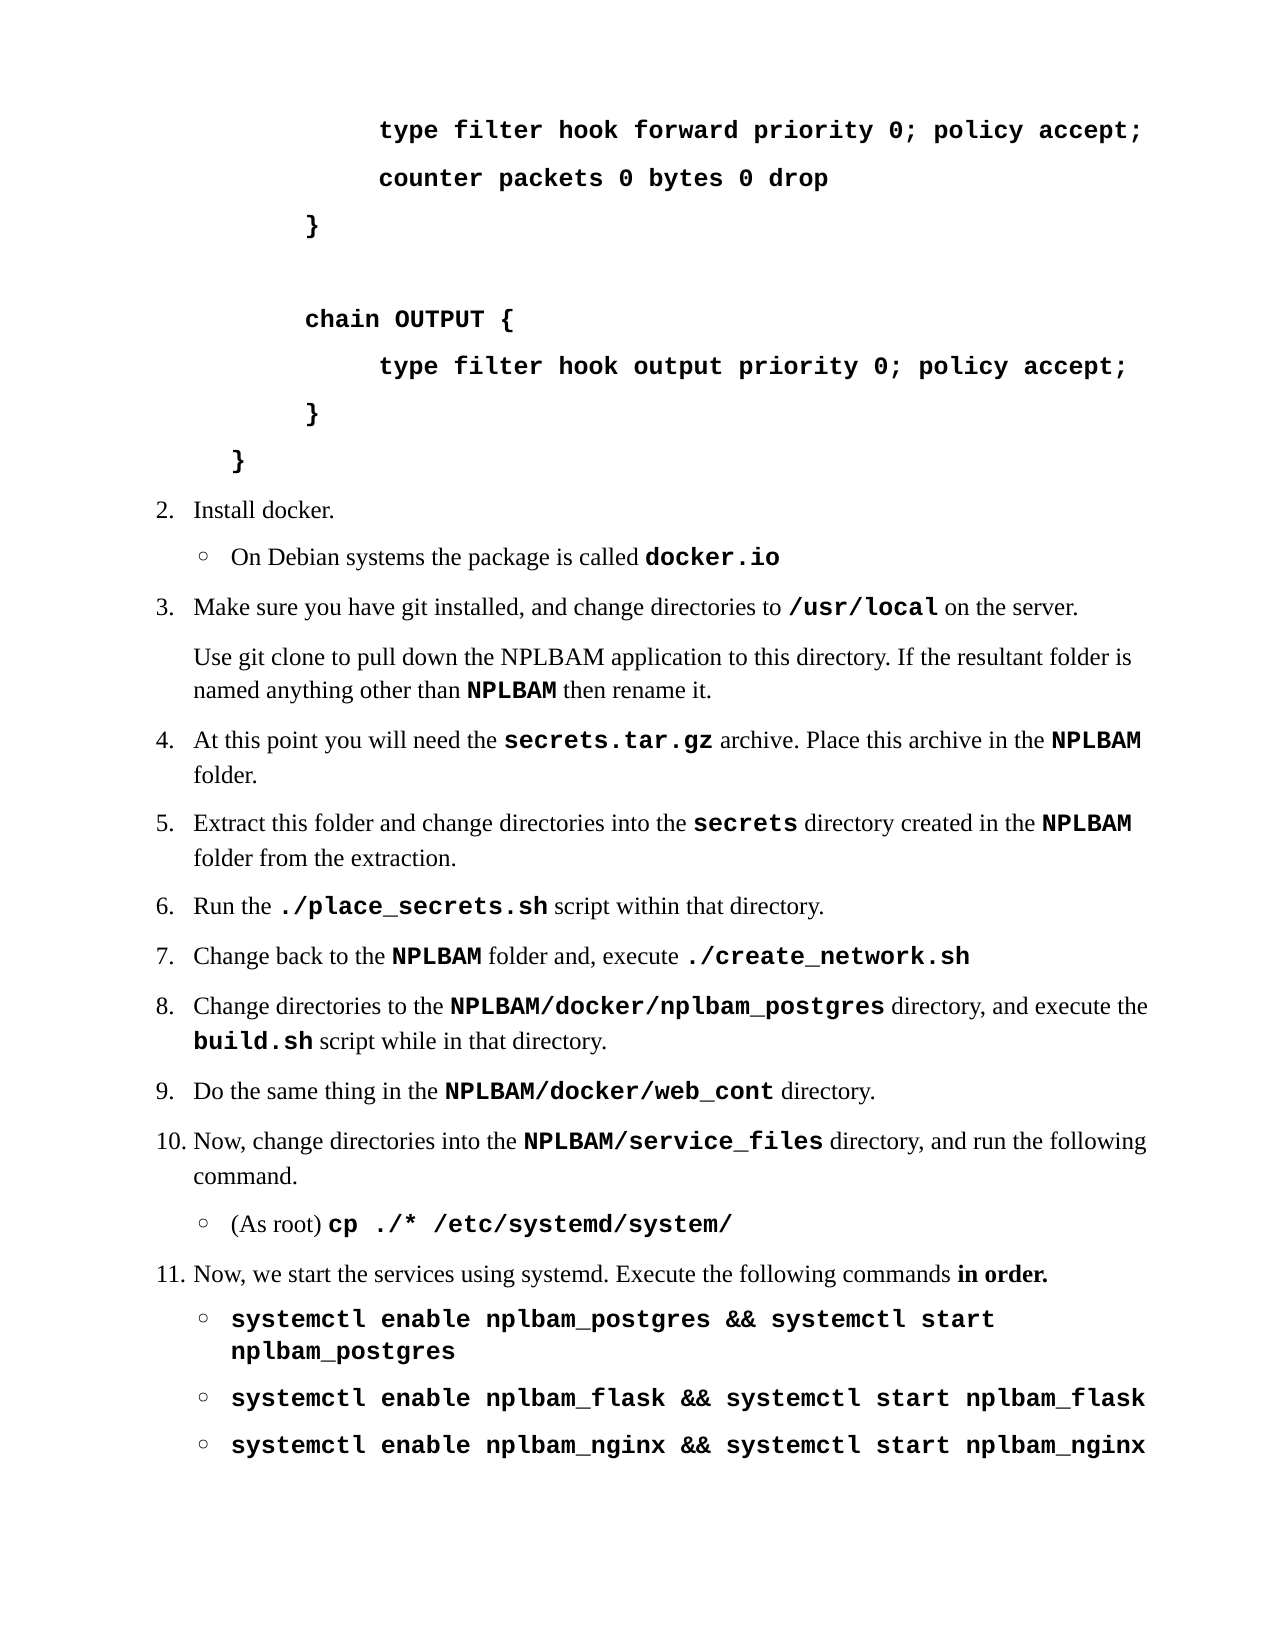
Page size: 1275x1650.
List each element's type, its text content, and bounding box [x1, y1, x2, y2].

list Now, change directories into the NPLBAM/service_files directory, and run the following command. [156, 1126, 1157, 1190]
list Use git clone to pull down the NPLBAM application to this directory. If the resultant folder is named anything other than NPLBAM then rename it. [156, 642, 1157, 706]
list } [193, 448, 1157, 476]
list Do the same thing in the NPLBAM/docker/web_cont directory. [156, 1076, 1157, 1107]
list On Debian systems the package is called docker.io [193, 542, 1157, 573]
list systemctl enable nplbam_flask && systemctl start nplbam_flask [193, 1386, 1157, 1414]
list Change directories to the NPLBAM/docker/nplbam_postgres directory, and execute the build.sh script while in that directory. [156, 991, 1157, 1057]
list } [193, 401, 1157, 429]
list counter packets 0 bytes 0 drop [193, 165, 1157, 193]
list Now, we start the services using systemd. Execute the following commands in order. [156, 1259, 1157, 1287]
list Make sure you have git installed, and change directories to /usr/local on the server. [156, 592, 1157, 623]
list systemctl enable nplbam_nginx && systemctl start nplbam_nginx [193, 1433, 1157, 1461]
list Extract this folder and change directories into the secrets directory created in the NPLBAM folder from the extraction. [156, 808, 1157, 872]
list Install docker. [156, 495, 1157, 523]
list type filter hook forward priority 0; policy accept; [193, 118, 1157, 146]
list systemctl enable nplbam_postgres && systemctl start nplbam_postgres [193, 1306, 1157, 1367]
list (As root) cp ./* /etc/systemd/system/ [193, 1209, 1157, 1239]
list Run the ./place_secrets.sh script within that directory. [156, 891, 1157, 922]
list } [193, 212, 1157, 241]
list At this point you will need the secrets.tar.gz archive. Place this archive in the NPLBAM folder. [156, 725, 1157, 789]
list Change back to the NPLBAM folder and, execute ./create_network.sh [156, 941, 1157, 972]
list chain OUTPUT { [193, 306, 1157, 335]
list type filter hook output priority 0; policy accept; [193, 353, 1157, 382]
